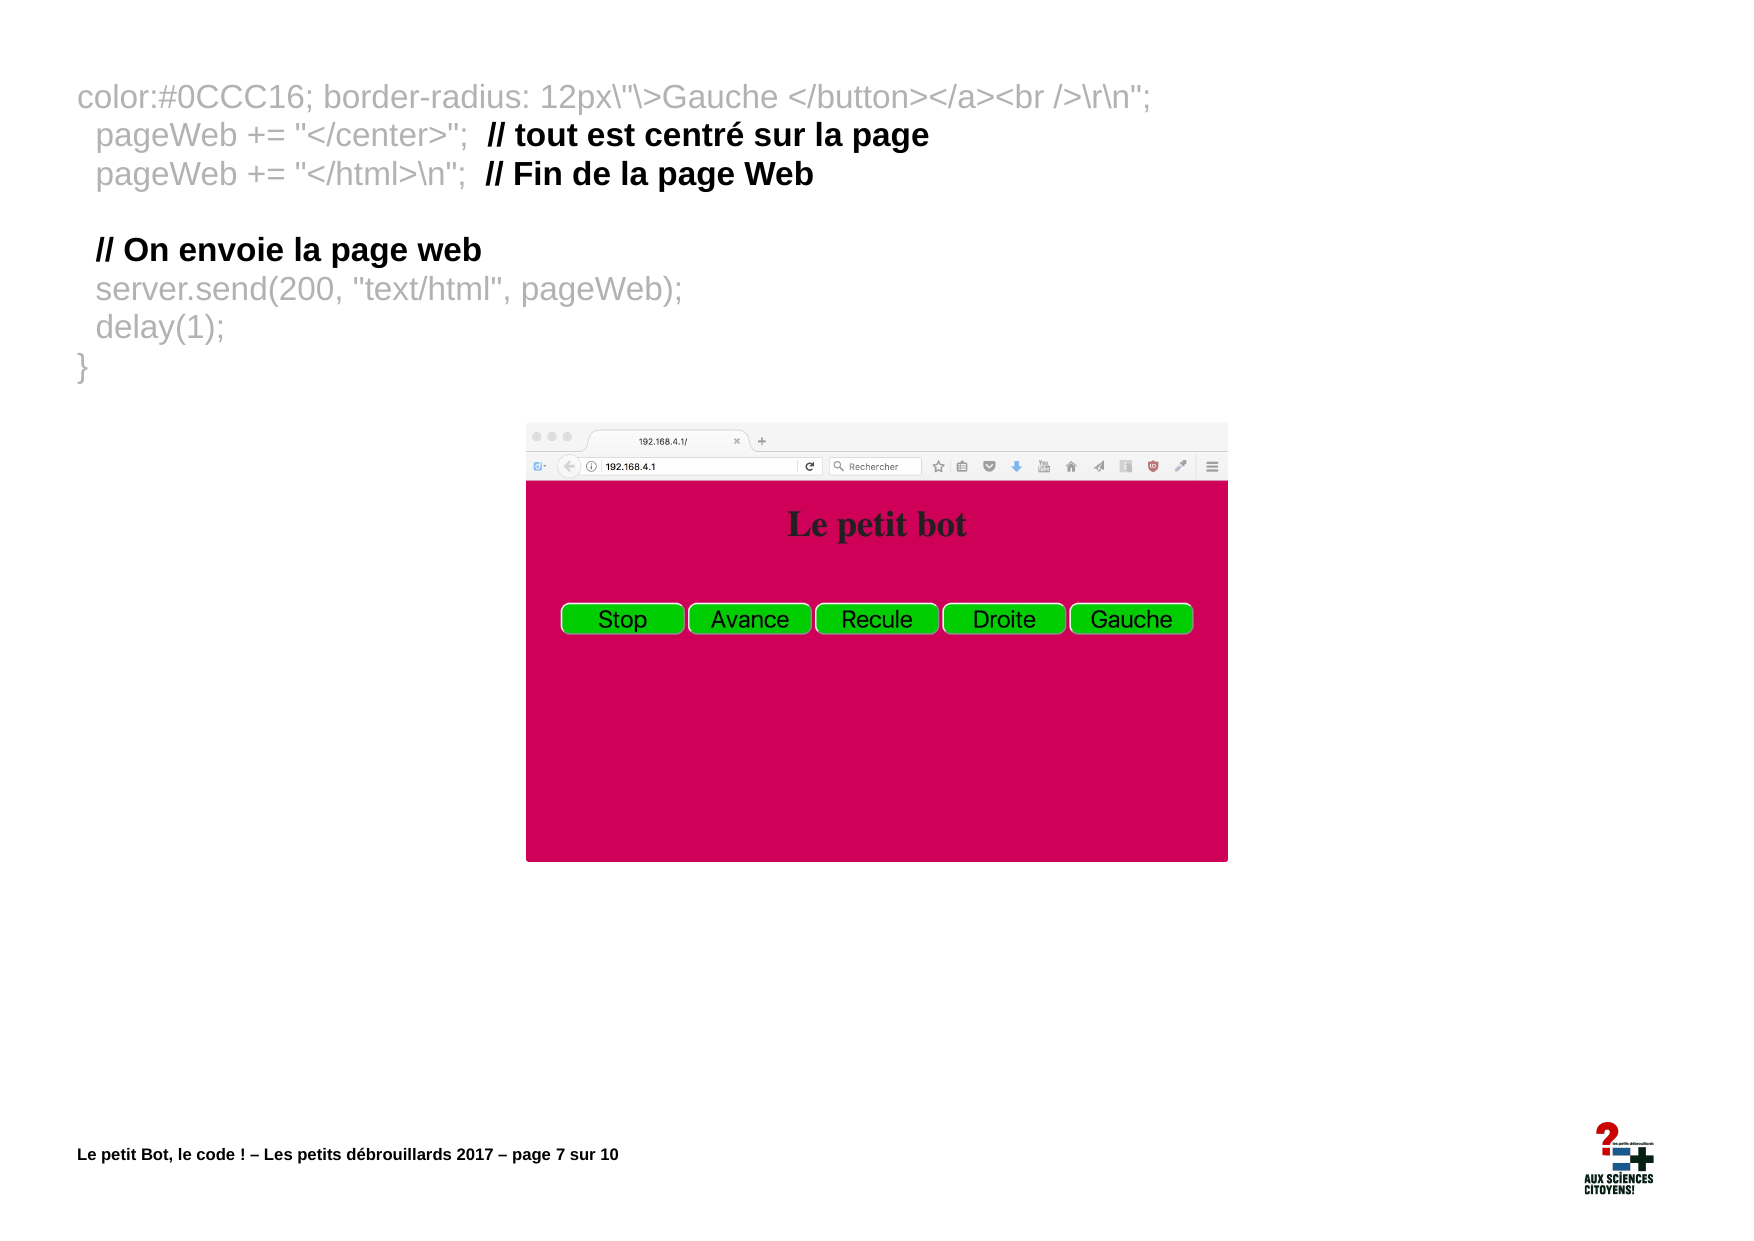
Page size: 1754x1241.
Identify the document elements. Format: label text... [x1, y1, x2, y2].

text pageWeb += "</html>\n"; // Fin de la page Web [77, 154, 1677, 192]
text server.send(200, "text/html", pageWeb); [77, 269, 1677, 307]
text // On envoie la page web [77, 231, 1677, 269]
picture [526, 422, 1228, 862]
picture [1584, 1122, 1654, 1195]
text } [77, 346, 1677, 384]
text pageWeb += "</center>"; // tout est centré sur la page [77, 115, 1677, 154]
text delay(1); [77, 307, 1677, 346]
text color:#0CCC16; border-radius: 12px\"\>Gauche </button></a><br />\r\n"; [77, 77, 1677, 115]
